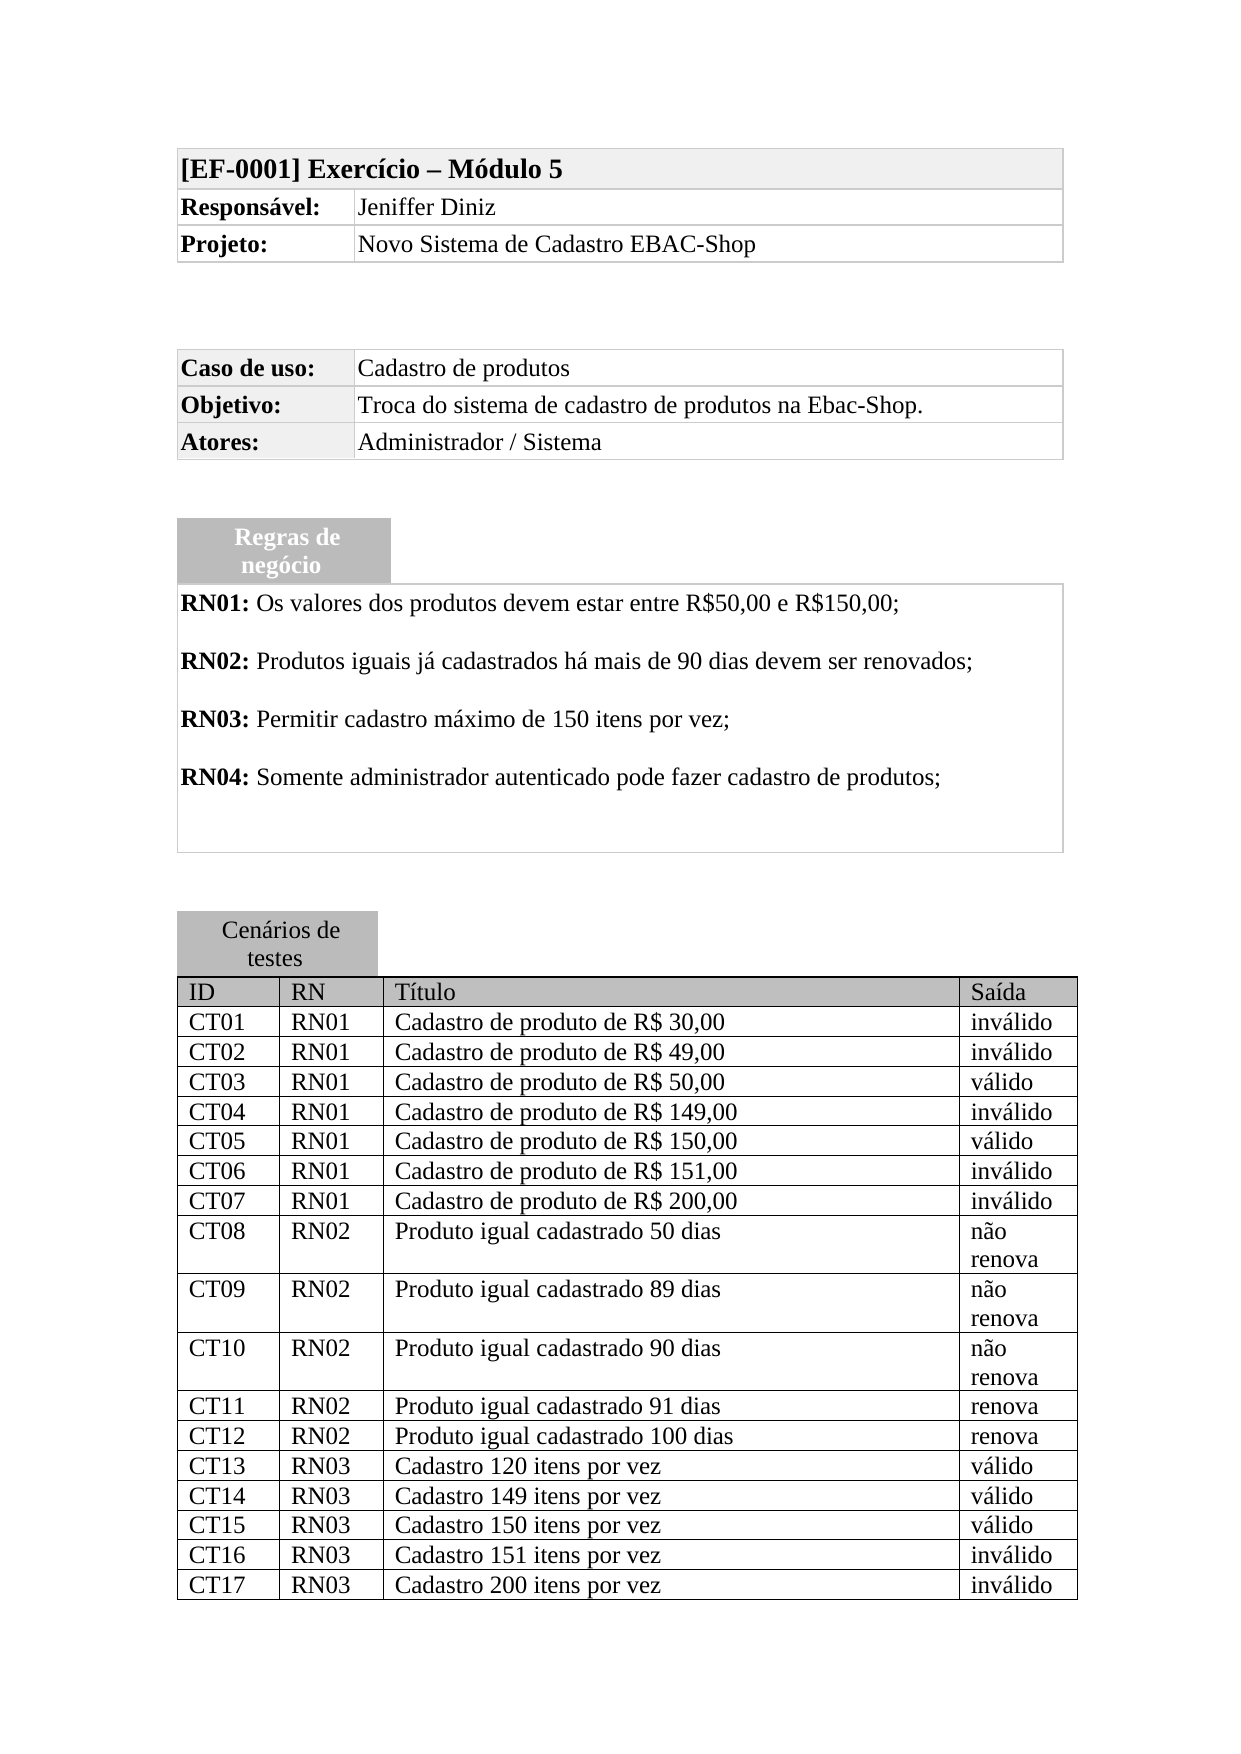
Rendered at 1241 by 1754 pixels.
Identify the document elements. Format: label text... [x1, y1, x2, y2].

table_cell inválido [960, 1007, 1077, 1036]
table_cell Cadastro 149 itens por vez [384, 1481, 959, 1509]
table_cell válido [960, 1126, 1077, 1155]
table_header Título [384, 978, 959, 1006]
table_cell RN01 [280, 1037, 383, 1066]
table_cell RN02 [280, 1216, 383, 1273]
table_cell Produto igual cadastrado 91 dias [384, 1391, 959, 1420]
table_header Cenários de testes [177, 911, 378, 976]
table_cell Produto igual cadastrado 89 dias [384, 1274, 959, 1332]
table_cell Produto igual cadastrado 90 dias [384, 1333, 959, 1390]
table_cell RN01 [280, 1097, 383, 1125]
table_cell RN02 [280, 1274, 383, 1332]
table_cell Troca do sistema de cadastro de produtos na Ebac-Shop. [355, 387, 1062, 422]
table_cell RN01 [280, 1156, 383, 1185]
table_cell Jeniffer Diniz [355, 190, 1062, 224]
table_cell Cadastro 151 itens por vez [384, 1540, 959, 1569]
table_cell Cadastro de produto de R$ 50,00 [384, 1067, 959, 1096]
table_cell não renova [960, 1216, 1077, 1273]
table_cell RN01 [280, 1007, 383, 1036]
table_header [391, 518, 1063, 583]
table_cell Administrador / Sistema [355, 423, 1062, 458]
table_cell RN03 [280, 1451, 383, 1480]
table_cell Atores: [178, 423, 354, 458]
table_cell CT01 [178, 1007, 279, 1036]
table_cell Cadastro de produto de R$ 30,00 [384, 1007, 959, 1036]
table_cell Produto igual cadastrado 100 dias [384, 1421, 959, 1450]
table_cell CT17 [178, 1570, 279, 1599]
table_cell CT06 [178, 1156, 279, 1185]
table_header Caso de uso: [178, 350, 354, 385]
table_cell renova [960, 1391, 1077, 1420]
table_cell RN02 [280, 1421, 383, 1450]
table_cell Cadastro de produto de R$ 149,00 [384, 1097, 959, 1125]
table_cell RN03 [280, 1481, 383, 1509]
table_cell CT11 [178, 1391, 279, 1420]
table_header RN01: Os valores dos produtos devem estar entre R$50,00 e R$150,00; RN02: Produtos iguais já cadastrados há mais de 90 dias devem ser renovados; RN03: Permitir cadastro máximo de 150 itens por vez; RN04: Somente administrador autenticado pode fazer cadastro de produtos; [178, 585, 1062, 852]
table_cell Cadastro 150 itens por vez [384, 1511, 959, 1539]
table_cell válido [960, 1481, 1077, 1509]
table_cell RN03 [280, 1511, 383, 1539]
table_cell Objetivo: [178, 387, 354, 422]
table_cell Cadastro 120 itens por vez [384, 1451, 959, 1480]
table_cell CT12 [178, 1421, 279, 1450]
table_cell CT14 [178, 1481, 279, 1509]
table_cell Cadastro 200 itens por vez [384, 1570, 959, 1599]
table_header RN [280, 978, 383, 1006]
table_cell RN03 [280, 1570, 383, 1599]
table_cell renova [960, 1421, 1077, 1450]
table_header Saída [960, 978, 1077, 1006]
table_header Regras de negócio [177, 518, 391, 583]
table_cell RN02 [280, 1391, 383, 1420]
table_cell Responsável: [178, 190, 354, 224]
table_cell não renova [960, 1274, 1077, 1332]
table_cell Cadastro de produto de R$ 200,00 [384, 1186, 959, 1215]
table_cell RN03 [280, 1540, 383, 1569]
table_cell CT15 [178, 1511, 279, 1539]
table_header [379, 911, 1063, 976]
table_header ID [178, 978, 279, 1006]
table_cell inválido [960, 1186, 1077, 1215]
table_cell RN01 [280, 1126, 383, 1155]
table_cell RN01 [280, 1067, 383, 1096]
table_header [EF-0001] Exercício – Módulo 5 [178, 149, 1062, 188]
table_cell Cadastro de produto de R$ 151,00 [384, 1156, 959, 1185]
table_cell Produto igual cadastrado 50 dias [384, 1216, 959, 1273]
table_cell inválido [960, 1156, 1077, 1185]
table_cell inválido [960, 1540, 1077, 1569]
table_cell Cadastro de produto de R$ 150,00 [384, 1126, 959, 1155]
table_cell CT16 [178, 1540, 279, 1569]
table_cell inválido [960, 1570, 1077, 1599]
table_cell inválido [960, 1037, 1077, 1066]
table_cell Novo Sistema de Cadastro EBAC-Shop [355, 226, 1062, 261]
table_cell CT07 [178, 1186, 279, 1215]
table_cell CT04 [178, 1097, 279, 1125]
table_cell Projeto: [178, 226, 354, 261]
table_cell CT05 [178, 1126, 279, 1155]
table_cell CT02 [178, 1037, 279, 1066]
table_cell válido [960, 1451, 1077, 1480]
table_cell válido [960, 1067, 1077, 1096]
table_cell RN01 [280, 1186, 383, 1215]
table_header Cadastro de produtos [355, 350, 1062, 385]
table_cell CT10 [178, 1333, 279, 1390]
table_cell Cadastro de produto de R$ 49,00 [384, 1037, 959, 1066]
table_cell inválido [960, 1097, 1077, 1125]
table_cell não renova [960, 1333, 1077, 1390]
table_cell CT09 [178, 1274, 279, 1332]
table_cell CT13 [178, 1451, 279, 1480]
table_cell válido [960, 1511, 1077, 1539]
table_cell CT03 [178, 1067, 279, 1096]
table_cell CT08 [178, 1216, 279, 1273]
table_cell RN02 [280, 1333, 383, 1390]
